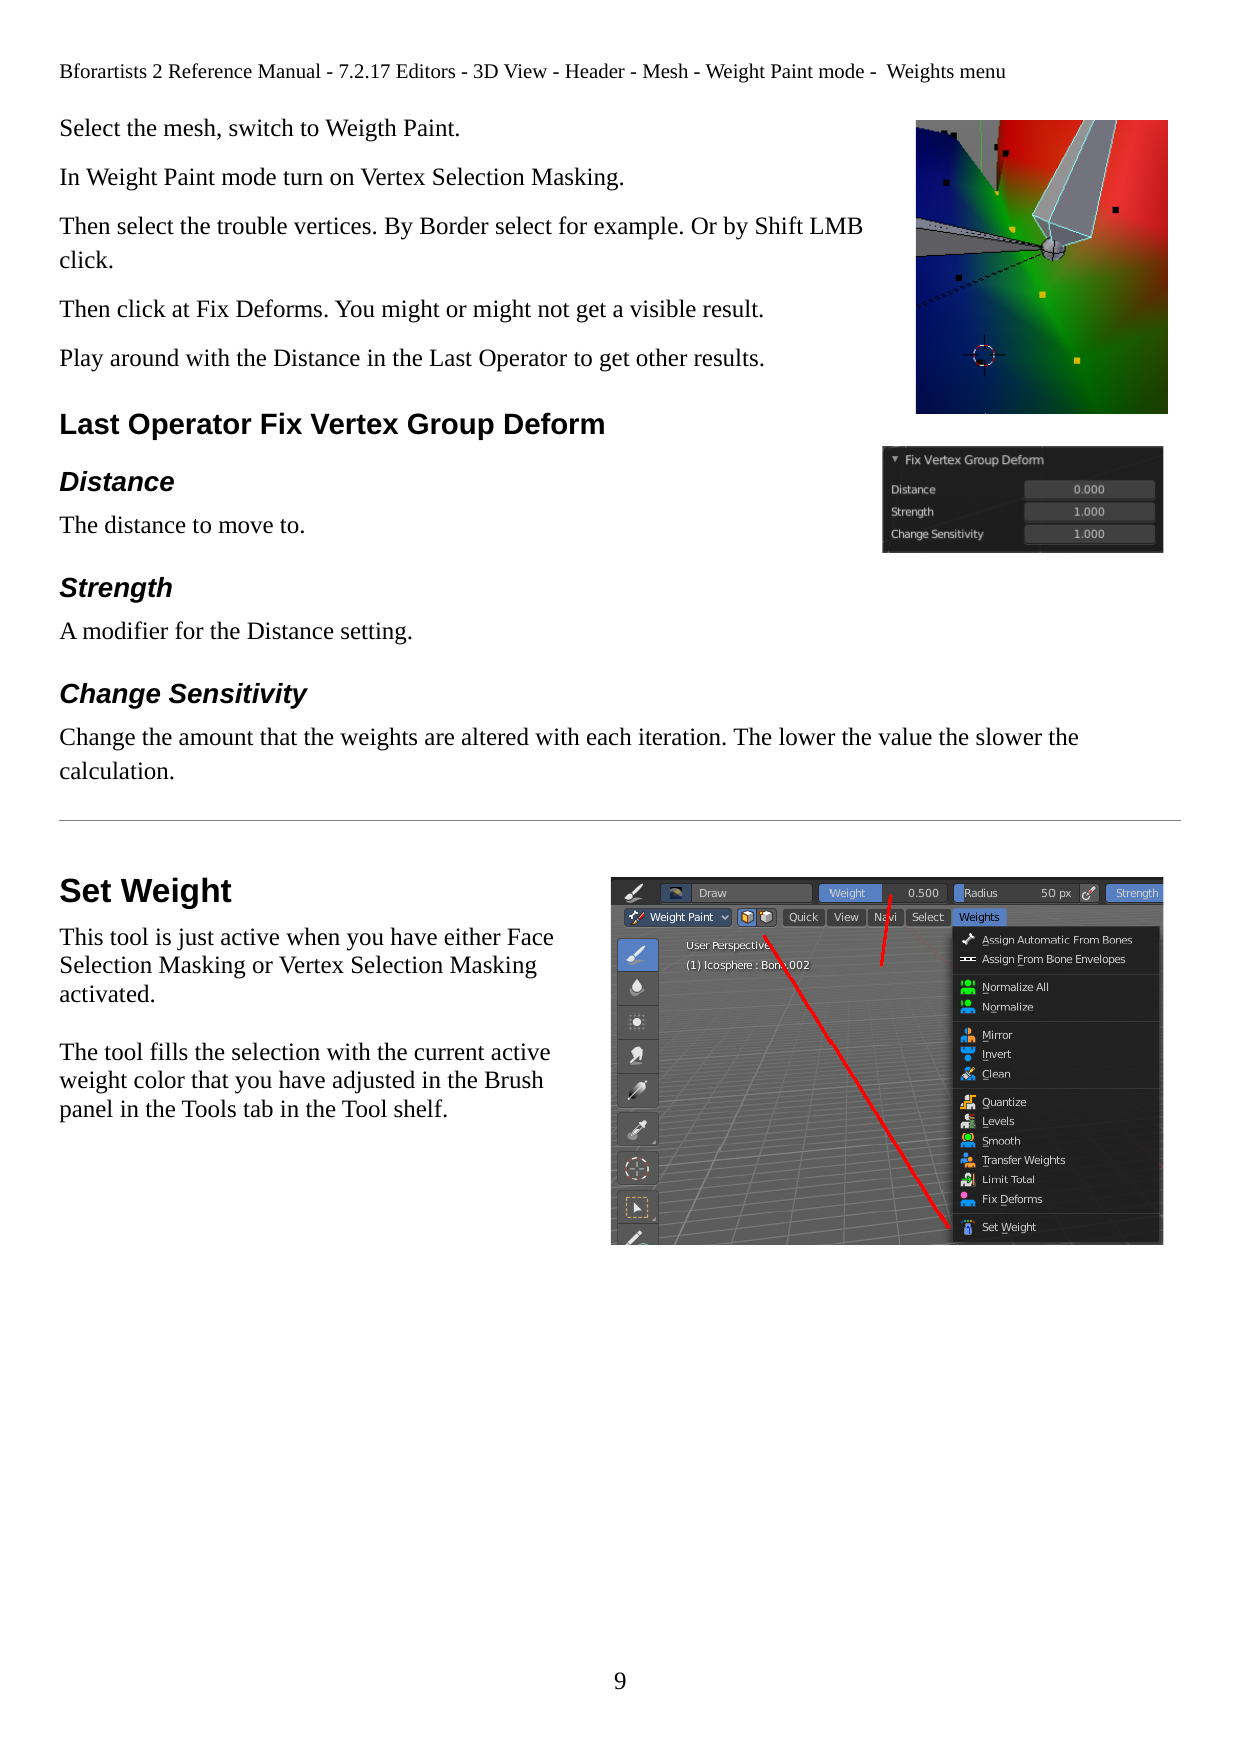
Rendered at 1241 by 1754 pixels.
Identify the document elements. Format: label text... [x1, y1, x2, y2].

subtitle Set Weight [59, 871, 1181, 909]
text The tool fills the selection with the current active weight color that you have adjusted in the Brush panel in the Tools tab in the Tool shelf. [59, 1037, 610, 1123]
text Change the amount that the weights are altered with each iteration. The lower the value the slower the calculation. [59, 722, 1181, 785]
text The distance to move to. [59, 510, 882, 539]
picture [610, 877, 1164, 1245]
subtitle Last Operator Fix Vertex Group Deform [59, 407, 1181, 441]
picture [915, 120, 1168, 414]
subtitle Distance [59, 466, 882, 498]
subtitle Change Sensitivity [59, 678, 1181, 709]
text A modifier for the Distance setting. [59, 616, 1181, 645]
text Play around with the Distance in the Last Operator to get other results. [59, 343, 915, 372]
text In Weight Paint mode turn on Vertex Selection Masking. [59, 162, 915, 190]
text [1164, 510, 1181, 539]
text This tool is just active when you have either Face Selection Masking or Vertex Selection Masking activated. [59, 922, 610, 1008]
subtitle Strength [59, 572, 1181, 603]
text Select the mesh, switch to Weigth Paint. [59, 113, 1181, 141]
text Then click at Fix Deforms. You might or might not get a visible result. [59, 294, 915, 323]
text Then select the trouble vertices. By Border select for example. Or by Shift LMB click. [59, 211, 915, 274]
subtitle [1164, 466, 1181, 498]
picture [882, 446, 1164, 553]
